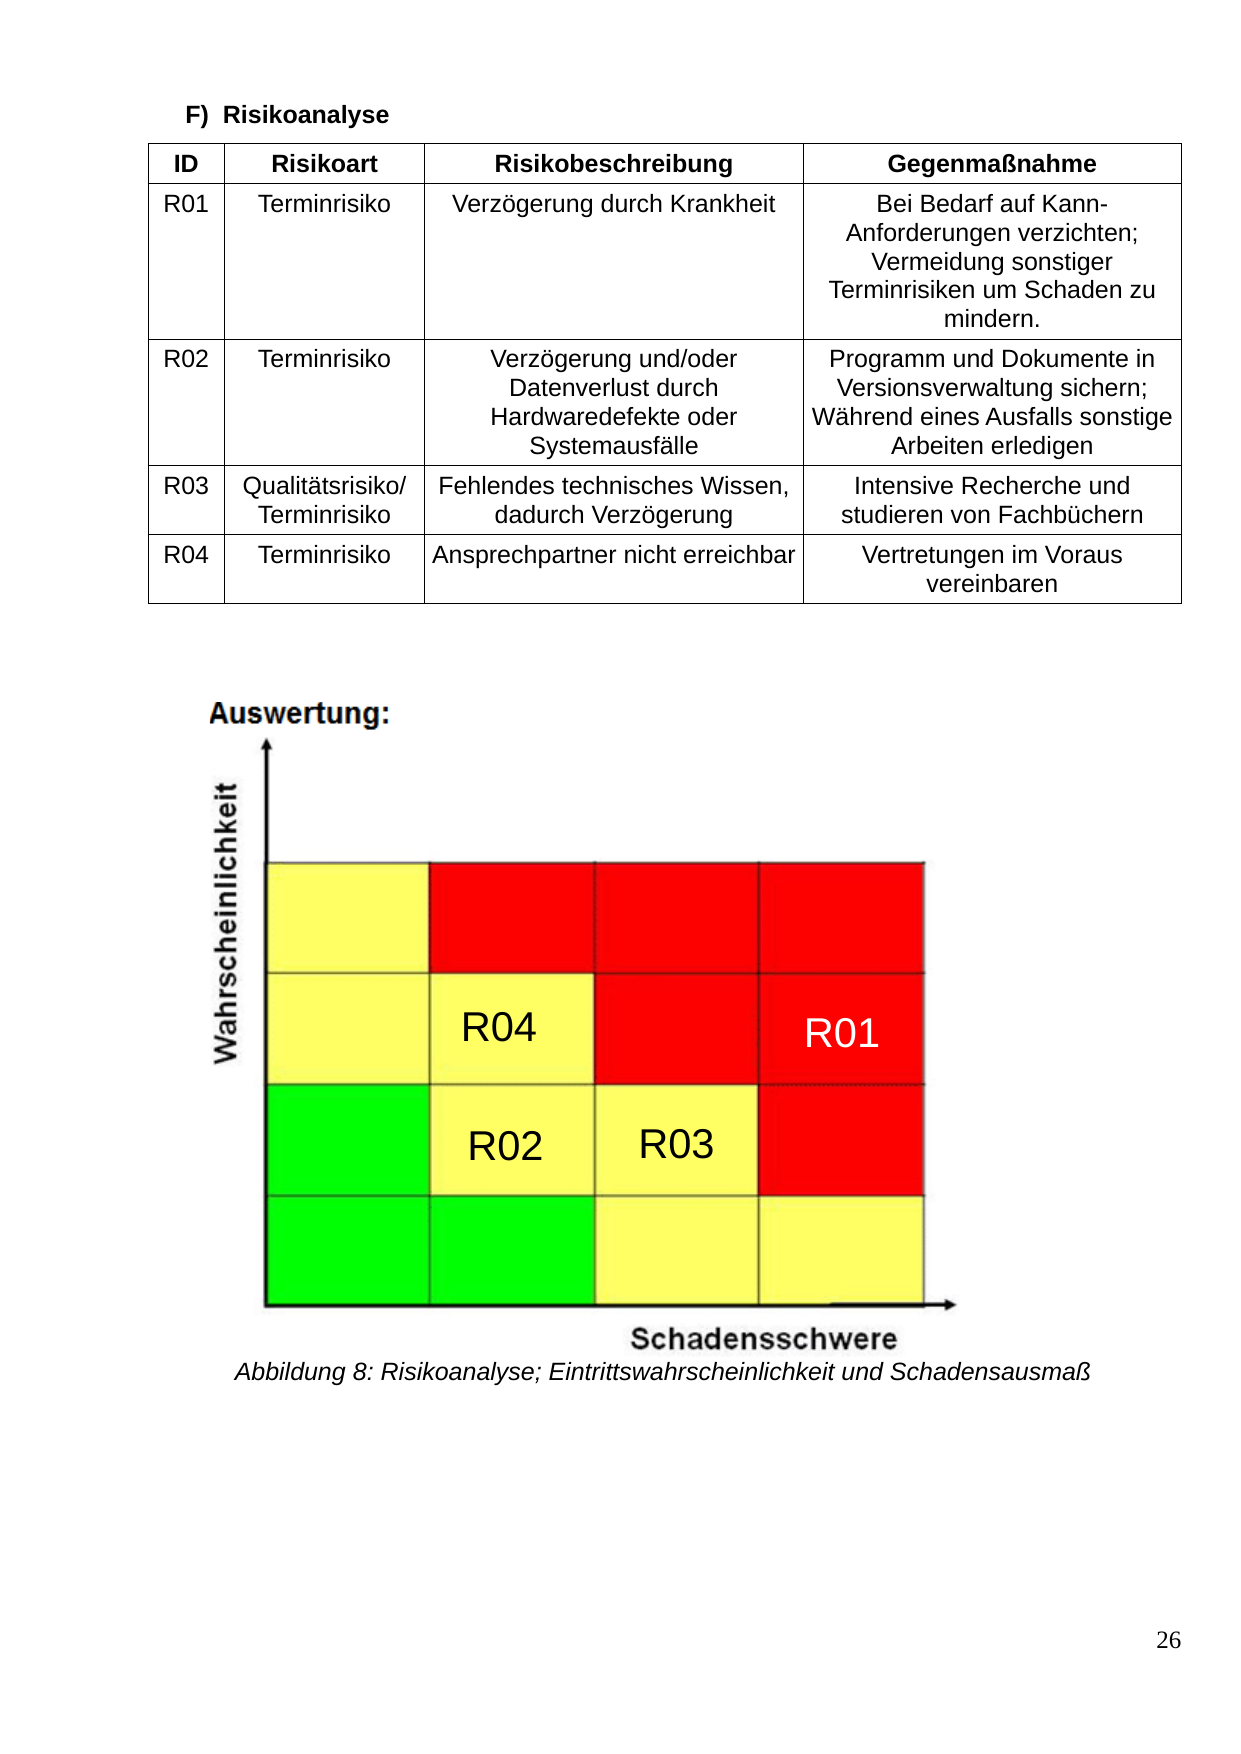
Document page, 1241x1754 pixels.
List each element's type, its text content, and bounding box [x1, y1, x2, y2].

table_cell Ansprechpartner nicht erreichbar [425, 535, 803, 603]
table_cell Bei Bedarf auf Kann-Anforderungen verzichten; Vermeidung sonstiger Terminrisiken um Schaden zu mindern. [804, 184, 1181, 338]
table_cell Fehlendes technisches Wissen, dadurch Verzögerung [425, 466, 803, 534]
table_header Risikobeschreibung [425, 144, 803, 183]
table_cell Qualitätsrisiko/ Terminrisiko [225, 466, 424, 534]
table_cell Terminrisiko [225, 340, 424, 465]
table_cell Intensive Recherche und studieren von Fachbüchern [804, 466, 1181, 534]
text Abbildung 8: Risikoanalyse; Eintrittswahrscheinlichkeit und Schadensausmaß [210, 1357, 1119, 1385]
list Risikoanalyse [185, 100, 1181, 128]
table_header ID [149, 144, 224, 183]
table_header Risikoart [225, 144, 424, 183]
table_cell Terminrisiko [225, 184, 424, 338]
table_cell R03 [149, 466, 224, 534]
table_cell R01 [149, 184, 224, 338]
table_cell R02 [149, 340, 224, 465]
table_cell R04 [149, 535, 224, 603]
table_cell Programm und Dokumente in Versionsverwaltung sichern; Während eines Ausfalls sonstige Arbeiten erledigen [804, 340, 1181, 465]
table_cell Verzögerung und/oder Datenverlust durch Hardwaredefekte oder Systemausfälle [425, 340, 803, 465]
table_cell Terminrisiko [225, 535, 424, 603]
picture [209, 702, 1119, 1357]
table_cell Verzögerung durch Krankheit [425, 184, 803, 338]
table_header Gegenmaßnahme [804, 144, 1181, 183]
table_cell Vertretungen im Voraus vereinbaren [804, 535, 1181, 603]
